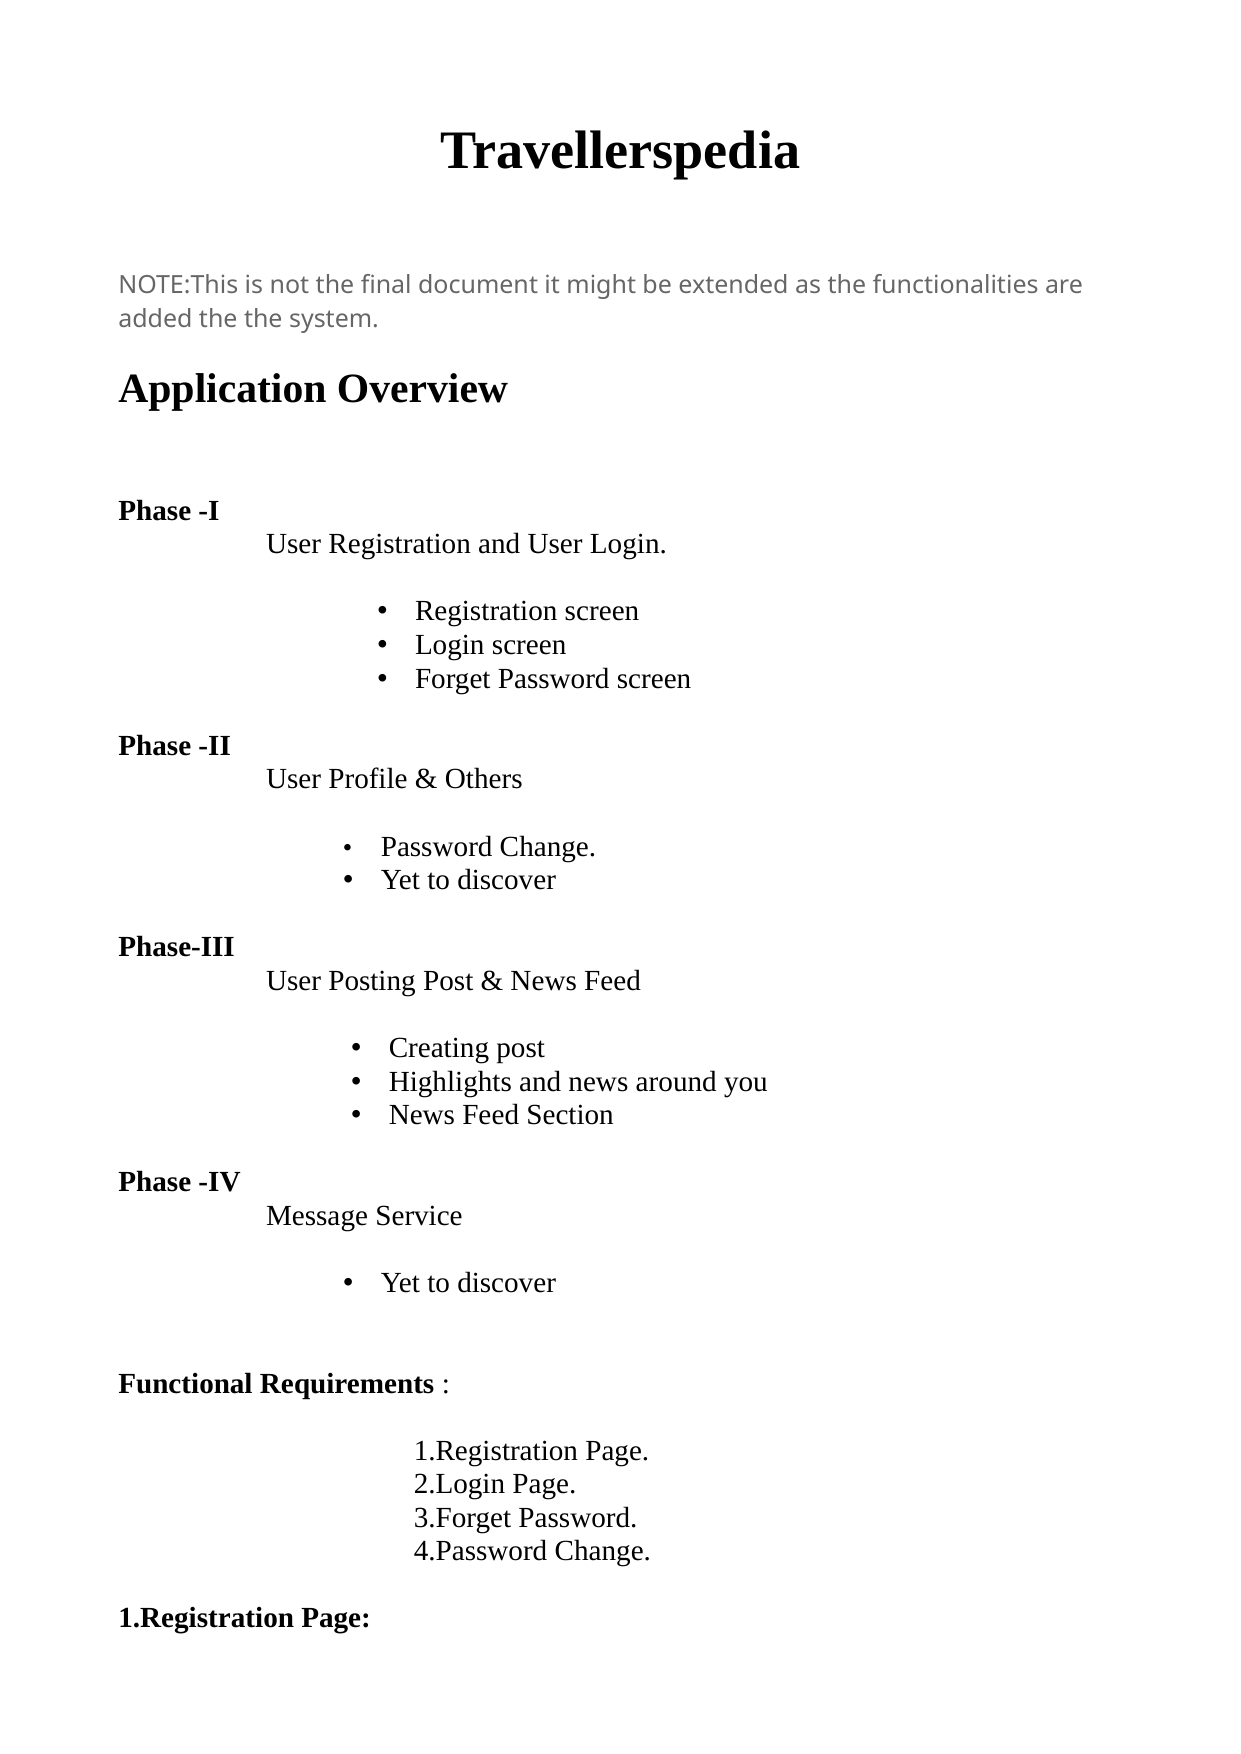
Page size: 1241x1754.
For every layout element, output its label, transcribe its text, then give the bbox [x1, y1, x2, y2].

text Phase -II [118, 728, 1122, 762]
text 2.Login Page. [118, 1466, 1122, 1500]
list Forget Password screen [377, 661, 1122, 694]
text Functional Requirements : [118, 1366, 1122, 1399]
text Message Service [118, 1198, 1122, 1232]
list Password Change. [343, 829, 1122, 862]
text User Registration and User Login. [118, 526, 1122, 560]
text Travellerspedia [118, 118, 1122, 180]
list Yet to discover [343, 1265, 1122, 1299]
text 4.Password Change. [118, 1533, 1122, 1567]
text User Profile & Others [118, 762, 1122, 795]
text Phase -I [118, 493, 1122, 526]
list Registration screen [377, 593, 1122, 627]
text 3.Forget Password. [118, 1500, 1122, 1533]
list News Feed Section [351, 1097, 1122, 1131]
list Yet to discover [343, 862, 1122, 896]
text 1.Registration Page: [118, 1601, 1122, 1634]
text Phase-III [118, 929, 1122, 963]
list Creating post [351, 1030, 1122, 1064]
text NOTE:This is not the final document it might be extended as the functionalities are added the the system. [118, 267, 1122, 335]
text Phase -IV [118, 1164, 1122, 1198]
text 1.Registration Page. [118, 1433, 1122, 1466]
list Login screen [377, 627, 1122, 661]
text Application Overview [118, 363, 1122, 411]
list Highlights and news around you [351, 1064, 1122, 1097]
text User Posting Post & News Feed [118, 963, 1122, 996]
